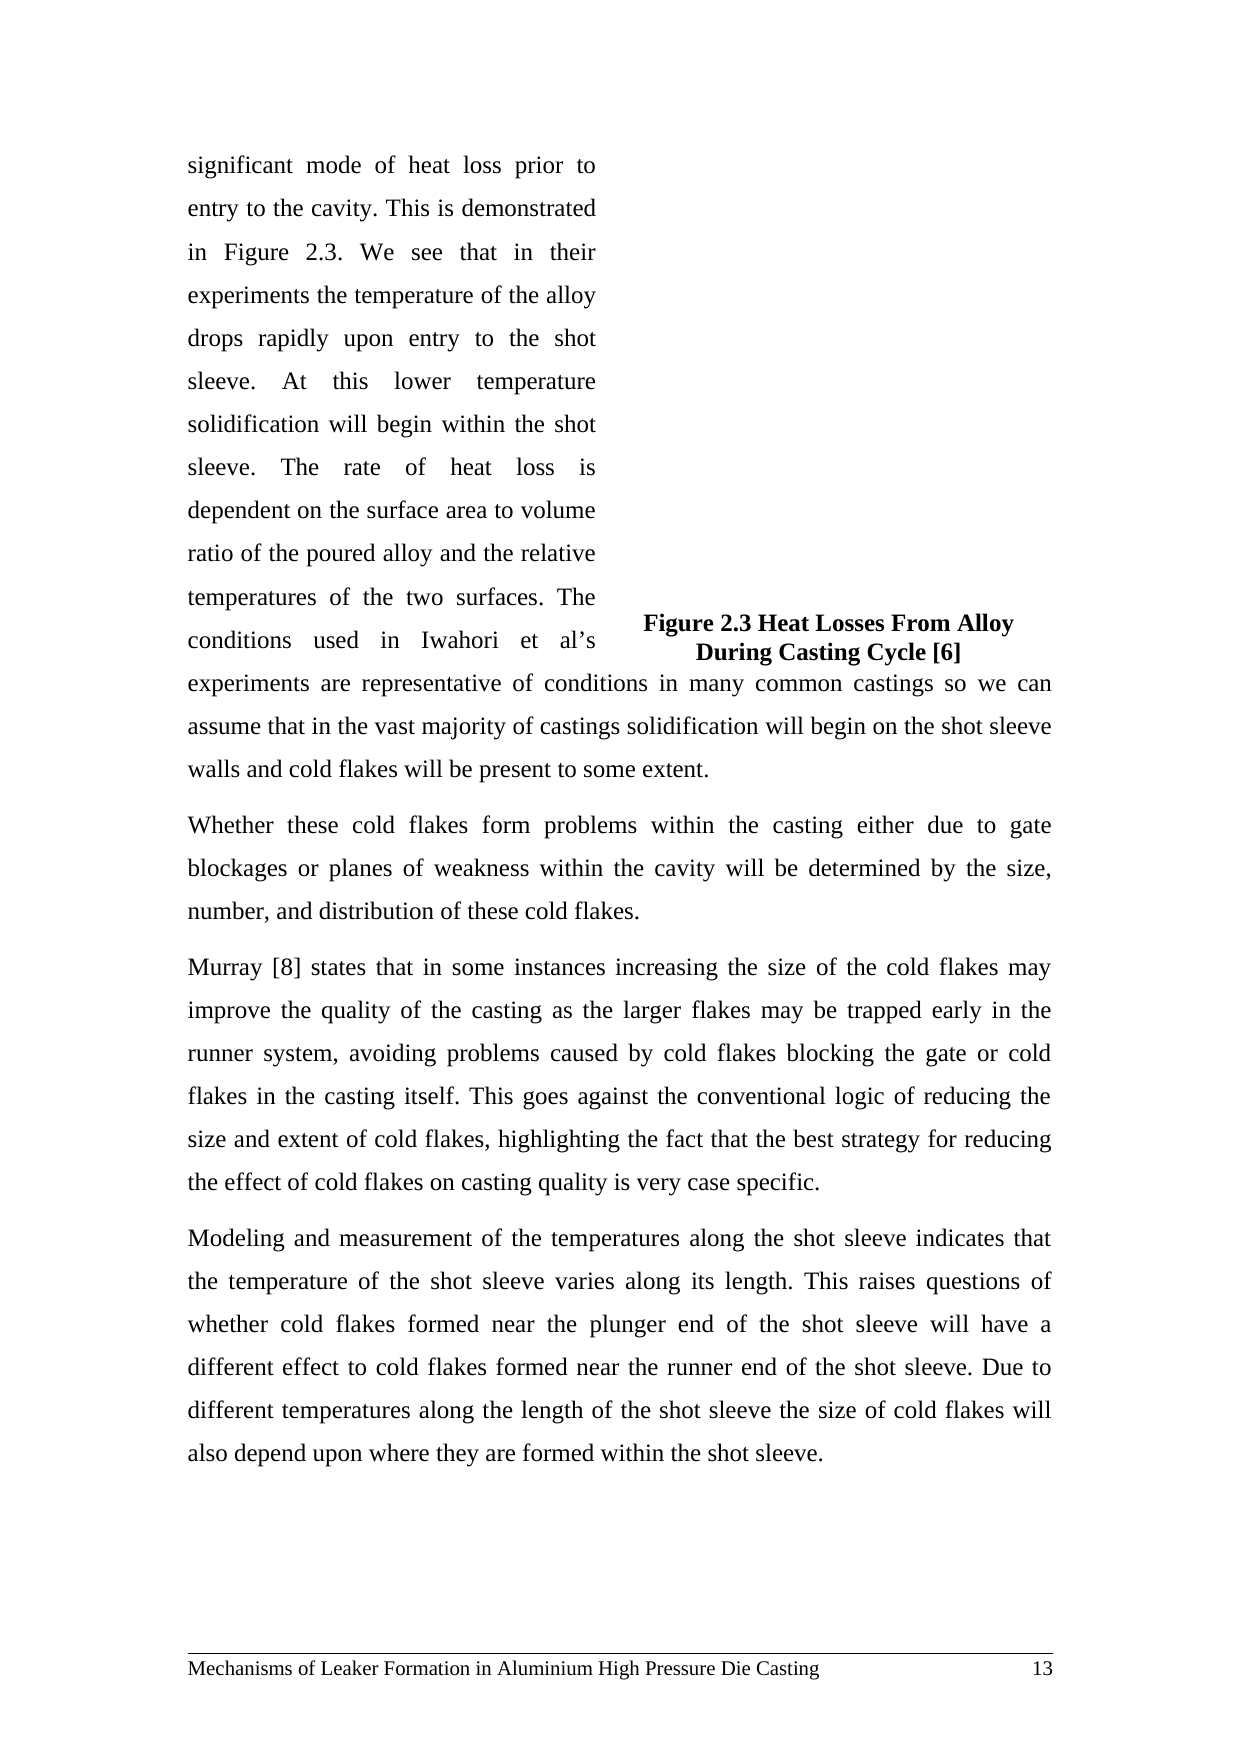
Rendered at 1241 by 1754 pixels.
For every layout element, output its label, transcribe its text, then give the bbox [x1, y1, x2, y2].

text significant mode of heat loss prior to entry to the cavity. This is demonstrated in Figure 2.3. We see that in their experiments the temperature of the alloy drops rapidly upon entry to the shot sleeve. At this lower temperature solidification will begin within the shot sleeve. The rate of heat loss is dependent on the surface area to volume ratio of the poured alloy and the relative temperatures of the two surfaces. The conditions used in Iwahori et al’s experiments are representative of conditions in many common castings so we can assume that in the vast majority of castings solidification will begin on the shot sleeve walls and cold flakes will be present to some extent. [187, 150, 1053, 783]
text Murray [8] states that in some instances increasing the size of the cold flakes may improve the quality of the casting as the larger flakes may be trapped early in the runner system, avoiding problems caused by cold flakes blocking the gate or cold flakes in the casting itself. This goes against the conventional logic of reducing the size and extent of cold flakes, highlighting the fact that the best strategy for reducing the effect of cold flakes on casting quality is very case specific. [187, 952, 1053, 1196]
text Figure 2.3 Heat Losses From Alloy During Casting Cycle [6] [615, 608, 1042, 665]
text Whether these cold flakes form problems within the casting either due to gate blockages or planes of weakness within the cavity will be determined by the size, number, and distribution of these cold flakes. [187, 810, 1053, 925]
text Modeling and measurement of the temperatures along the shot sleeve indicates that the temperature of the shot sleeve varies along its length. This raises questions of whether cold flakes formed near the plunger end of the shot sleeve will have a different effect to cold flakes formed near the runner end of the shot sleeve. Due to different temperatures along the length of the shot sleeve the size of cold flakes will also depend upon where they are formed within the shot sleeve. [187, 1223, 1053, 1467]
